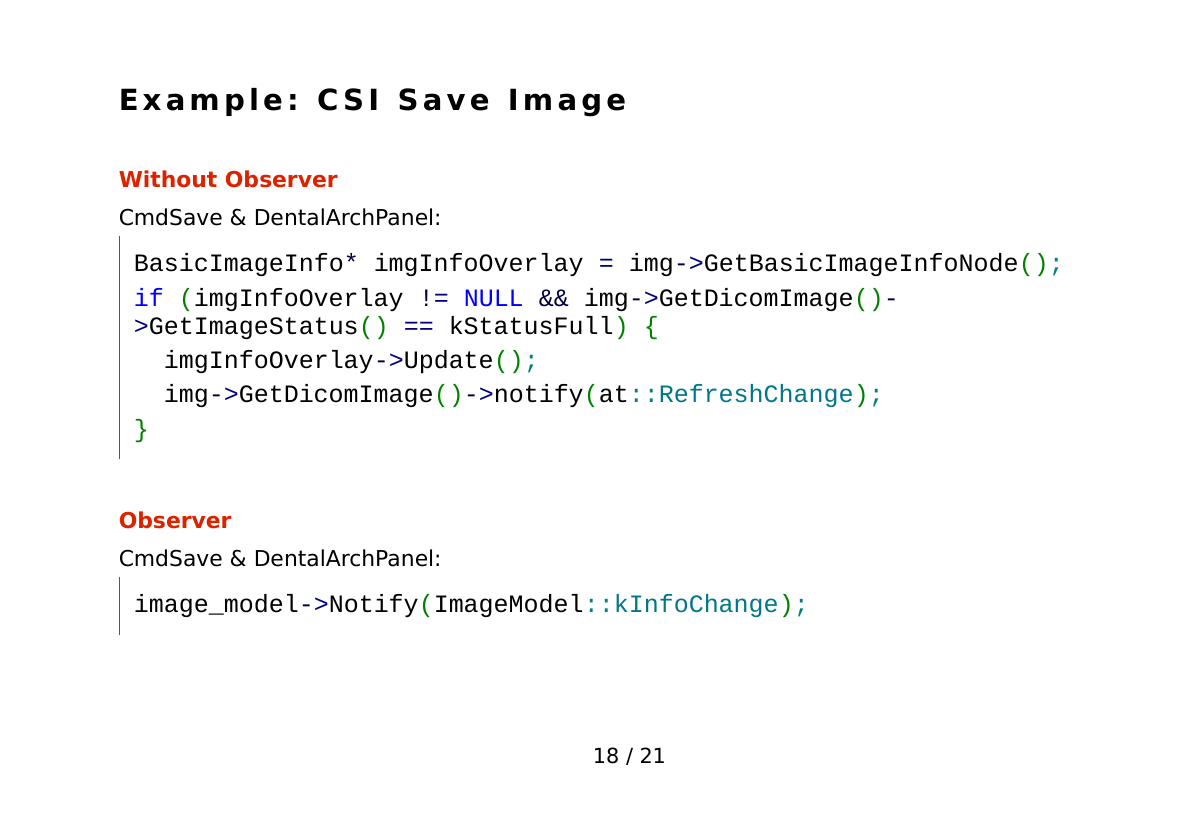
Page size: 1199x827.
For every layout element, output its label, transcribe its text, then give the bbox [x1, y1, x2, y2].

text image_model->Notify(ImageModel::kInfoChange); [120, 577, 1140, 635]
text imgInfoOverlay->Update(); [120, 333, 1140, 367]
text } [120, 401, 1140, 459]
text if (imgInfoOverlay != NULL && img->GetDicomImage()->GetImageStatus() == kStatusFull) { [120, 270, 1140, 333]
text Without Observer [118, 167, 1140, 193]
text BasicImageInfo* imgInfoOverlay = img->GetBasicImageInfoNode(); [120, 236, 1140, 270]
title Example: CSI save image [118, 83, 1140, 117]
text img->GetDicomImage()->notify(at::RefreshChange); [120, 367, 1140, 401]
text Observer [118, 508, 1140, 534]
text CmdSave & DentalArchPanel: [118, 204, 1140, 230]
text CmdSave & DentalArchPanel: [118, 546, 1140, 571]
